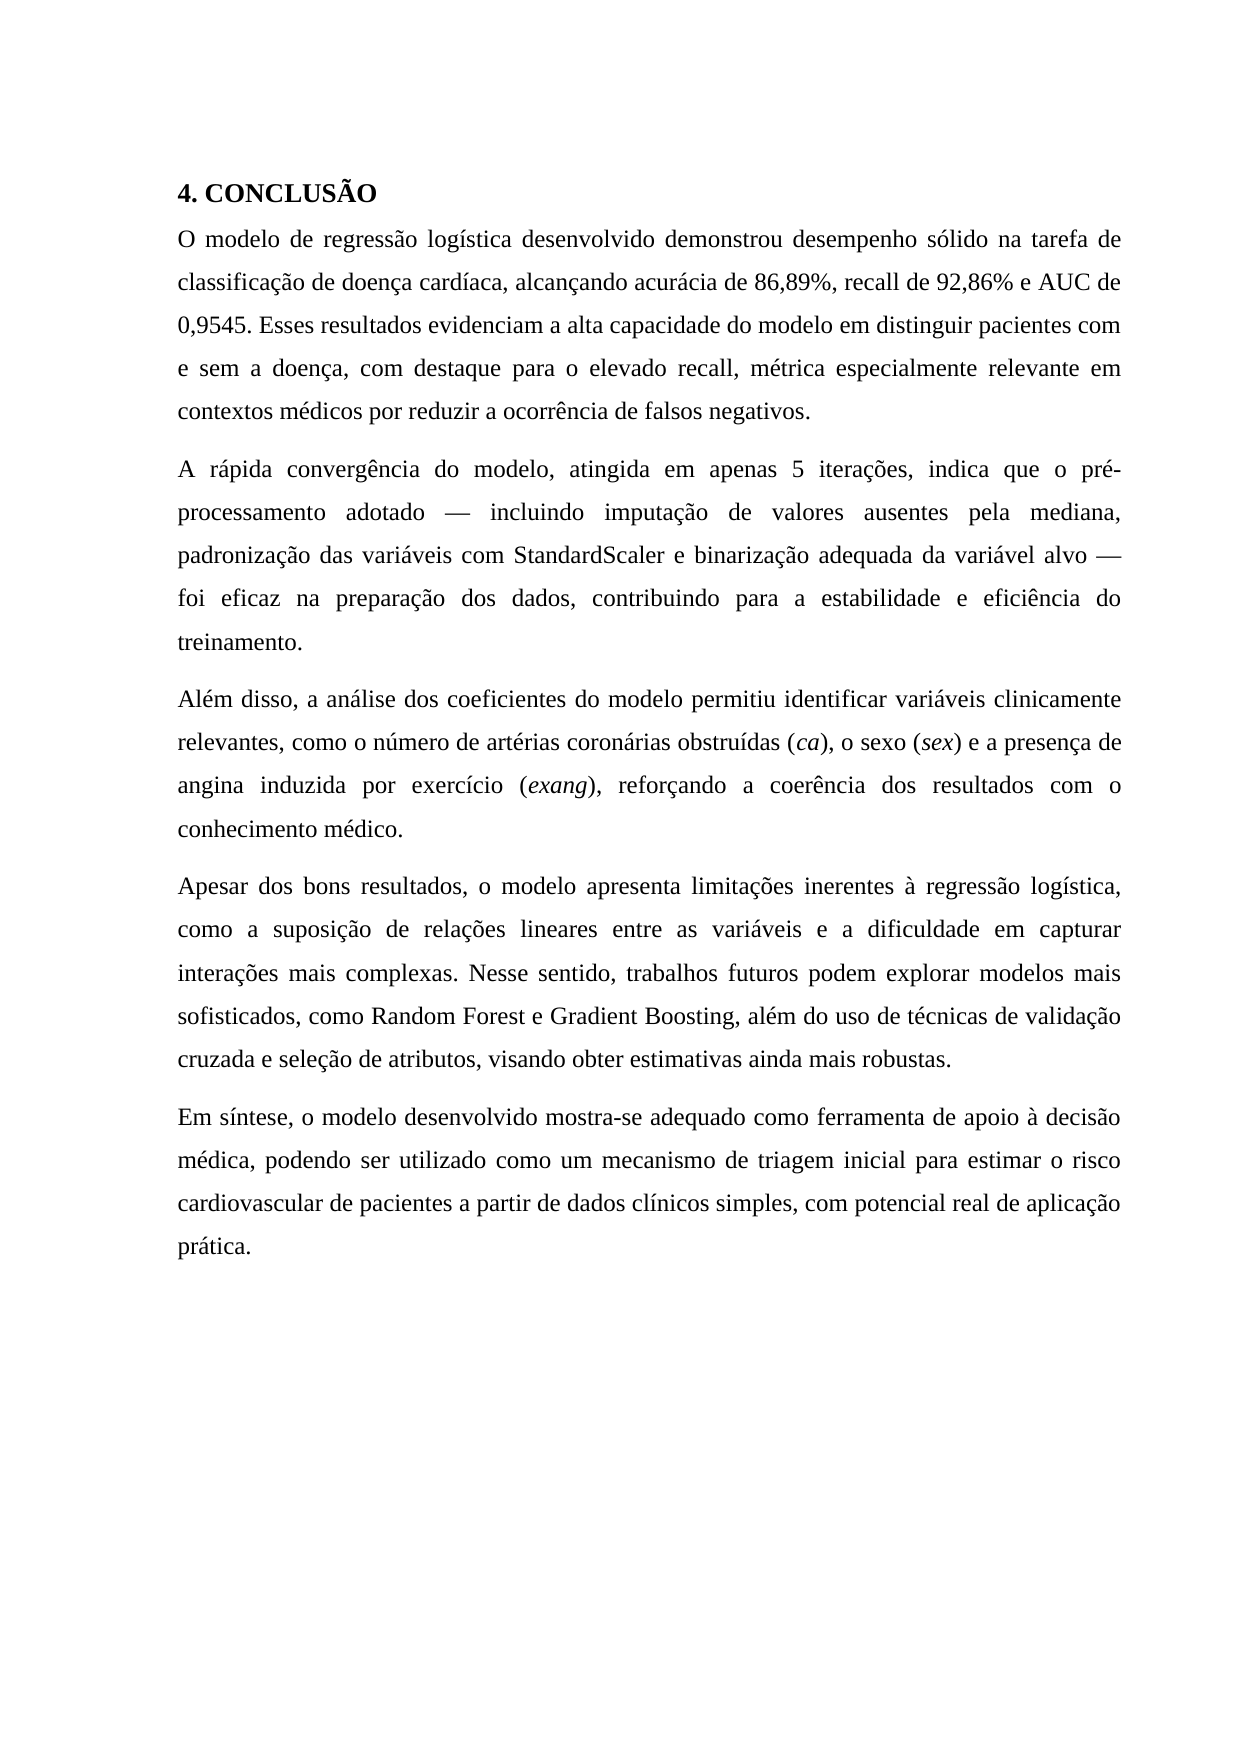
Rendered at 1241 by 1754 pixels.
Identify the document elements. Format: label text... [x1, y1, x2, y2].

text Em síntese, o modelo desenvolvido mostra-se adequado como ferramenta de apoio à decisão médica, podendo ser utilizado como um mecanismo de triagem inicial para estimar o risco cardiovascular de pacientes a partir de dados clínicos simples, com potencial real de aplicação prática. [177, 1102, 1122, 1260]
text O modelo de regressão logística desenvolvido demonstrou desempenho sólido na tarefa de classificação de doença cardíaca, alcançando acurácia de 86,89%, recall de 92,86% e AUC de 0,9545. Esses resultados evidenciam a alta capacidade do modelo em distinguir pacientes com e sem a doença, com destaque para o elevado recall, métrica especialmente relevante em contextos médicos por reduzir a ocorrência de falsos negativos. [177, 224, 1122, 425]
text A rápida convergência do modelo, atingida em apenas 5 iterações, indica que o pré-processamento adotado — incluindo imputação de valores ausentes pela mediana, padronização das variáveis com StandardScaler e binarização adequada da variável alvo — foi eficaz na preparação dos dados, contribuindo para a estabilidade e eficiência do treinamento. [177, 454, 1122, 655]
text Apesar dos bons resultados, o modelo apresenta limitações inerentes à regressão logística, como a suposição de relações lineares entre as variáveis e a dificuldade em capturar interações mais complexas. Nesse sentido, trabalhos futuros podem explorar modelos mais sofisticados, como Random Forest e Gradient Boosting, além do uso de técnicas de validação cruzada e seleção de atributos, visando obter estimativas ainda mais robustas. [177, 871, 1122, 1073]
text Além disso, a análise dos coeficientes do modelo permitiu identificar variáveis clinicamente relevantes, como o número de artérias coronárias obstruídas (ca), o sexo (sex) e a presença de angina induzida por exercício (exang), reforçando a coerência dos resultados com o conhecimento médico. [177, 684, 1122, 842]
subtitle 4. CONCLUSÃO [177, 177, 1122, 208]
